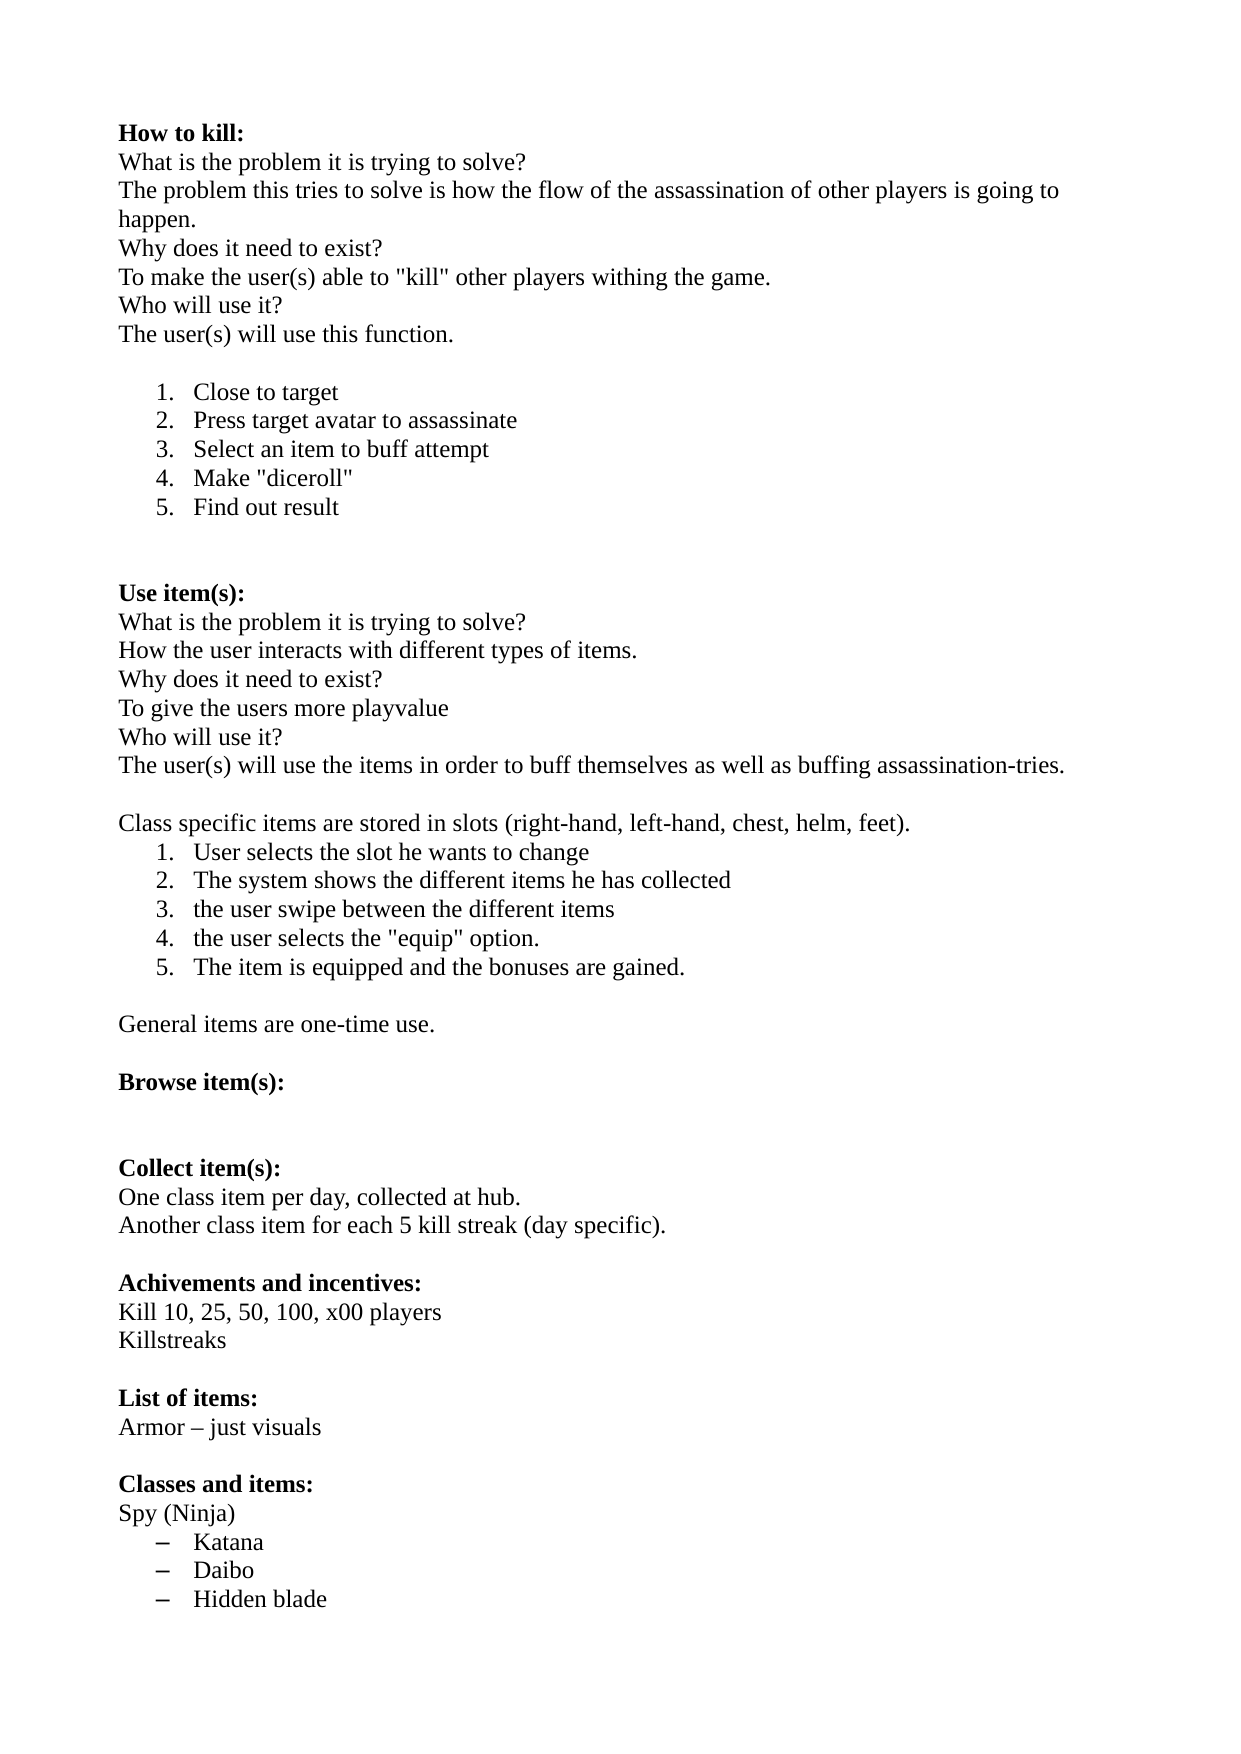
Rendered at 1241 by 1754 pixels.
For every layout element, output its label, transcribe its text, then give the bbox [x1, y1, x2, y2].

text To give the users more playvalue [118, 693, 1122, 722]
text Spy (Ninja) [118, 1498, 1122, 1527]
text Achivements and incentives: [118, 1268, 1122, 1297]
text Kill 10, 25, 50, 100, x00 players [118, 1297, 1122, 1326]
text What is the problem it is trying to solve? [118, 607, 1122, 636]
text Classes and items: [118, 1469, 1122, 1498]
list User selects the slot he wants to change [156, 837, 1122, 866]
list Daibo [156, 1556, 1122, 1584]
text Armor – just visuals [118, 1412, 1122, 1441]
text How to kill: What is the problem it is trying to solve? [118, 118, 1122, 176]
list Katana [156, 1527, 1122, 1556]
list Find out result [156, 492, 1122, 521]
list Close to target [156, 377, 1122, 406]
text One class item per day, collected at hub. [118, 1182, 1122, 1211]
text Why does it need to exist? [118, 233, 1122, 262]
text Who will use it? [118, 291, 1122, 319]
list Press target avatar to assassinate [156, 406, 1122, 434]
text Killstreaks [118, 1326, 1122, 1354]
text Browse item(s): [118, 1067, 1122, 1096]
text Use item(s): [118, 578, 1122, 607]
text How the user interacts with different types of items. [118, 636, 1122, 664]
text The user(s) will use this function. [118, 319, 1122, 377]
text Collect item(s): [118, 1153, 1122, 1182]
list The system shows the different items he has collected [156, 866, 1122, 894]
list Hidden blade [156, 1584, 1122, 1613]
text Class specific items are stored in slots (right-hand, left-hand, chest, helm, feet). [118, 808, 1122, 837]
list the user selects the "equip" option. [156, 923, 1122, 952]
list Make "diceroll" [156, 463, 1122, 492]
list Select an item to buff attempt [156, 434, 1122, 463]
text Another class item for each 5 kill streak (day specific). [118, 1211, 1122, 1239]
list the user swipe between the different items [156, 894, 1122, 923]
text Why does it need to exist? [118, 664, 1122, 693]
text Who will use it? [118, 722, 1122, 751]
text To make the user(s) able to "kill" other players withing the game. [118, 262, 1122, 291]
text General items are one-time use. [118, 1009, 1122, 1038]
text List of items: [118, 1383, 1122, 1412]
text The user(s) will use the items in order to buff themselves as well as buffing assassination-tries. [118, 751, 1122, 779]
text The problem this tries to solve is how the flow of the assassination of other players is going to happen. [118, 176, 1122, 233]
list The item is equipped and the bonuses are gained. [156, 952, 1122, 981]
